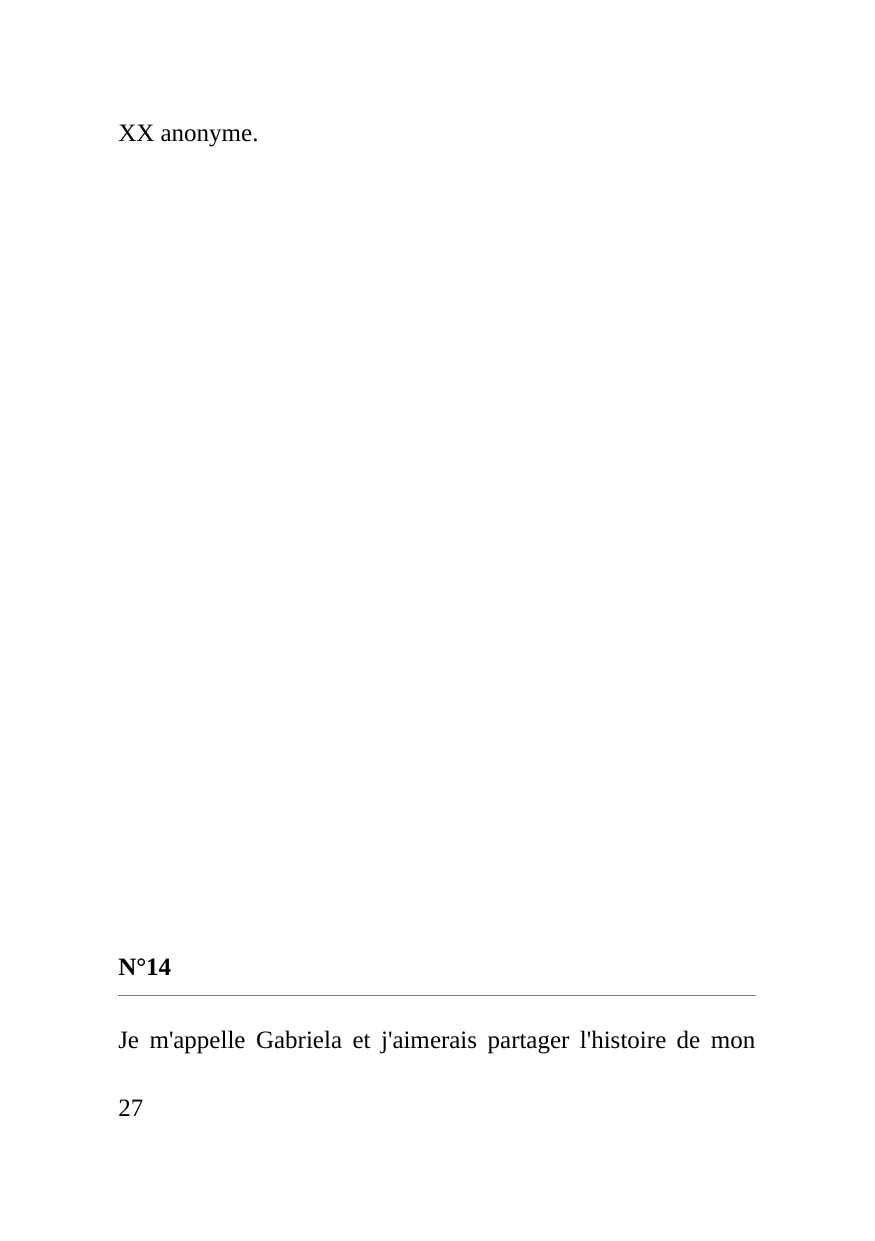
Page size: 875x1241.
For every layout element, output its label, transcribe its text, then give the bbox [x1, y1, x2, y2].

text N°14 [118, 952, 756, 981]
text Je m'appelle Gabriela et j'aimerais partager l'histoire de mon [118, 1025, 756, 1054]
text XX anonyme. [118, 118, 756, 147]
